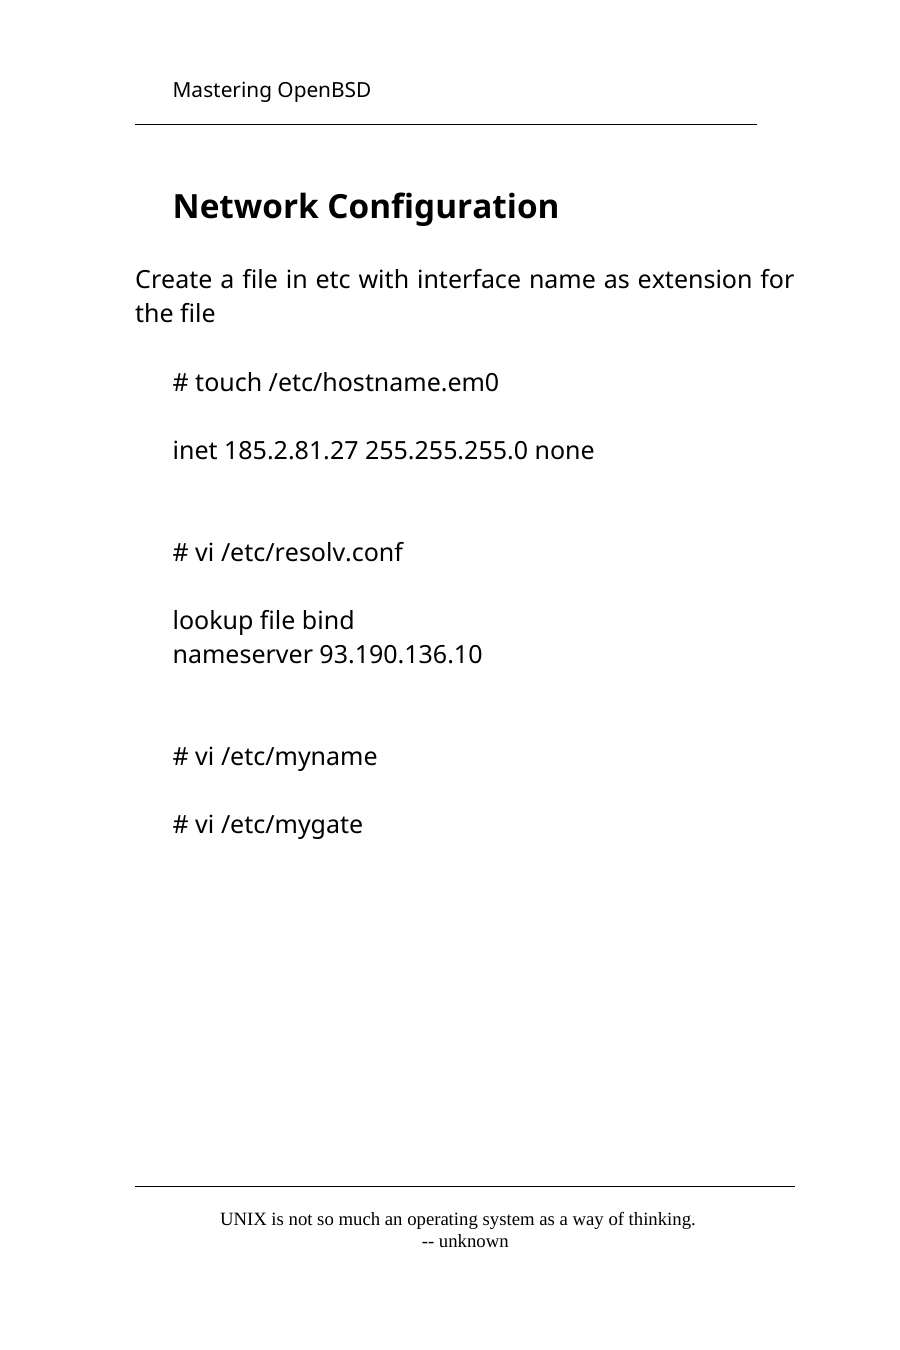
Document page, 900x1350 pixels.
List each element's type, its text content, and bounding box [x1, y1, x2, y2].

text inet 185.2.81.27 255.255.255.0 none [135, 432, 795, 466]
text # vi /etc/mygate [135, 807, 795, 841]
text # vi /etc/resolv.conf [135, 534, 795, 568]
text Create a file in etc with interface name as extension for the file [135, 262, 795, 330]
text # touch /etc/hostname.em0 [135, 364, 795, 398]
text lookup file bind [135, 603, 795, 637]
text Network Configuration [135, 182, 795, 228]
text # vi /etc/myname [135, 739, 795, 773]
text nameserver 93.190.136.10 [135, 637, 795, 671]
